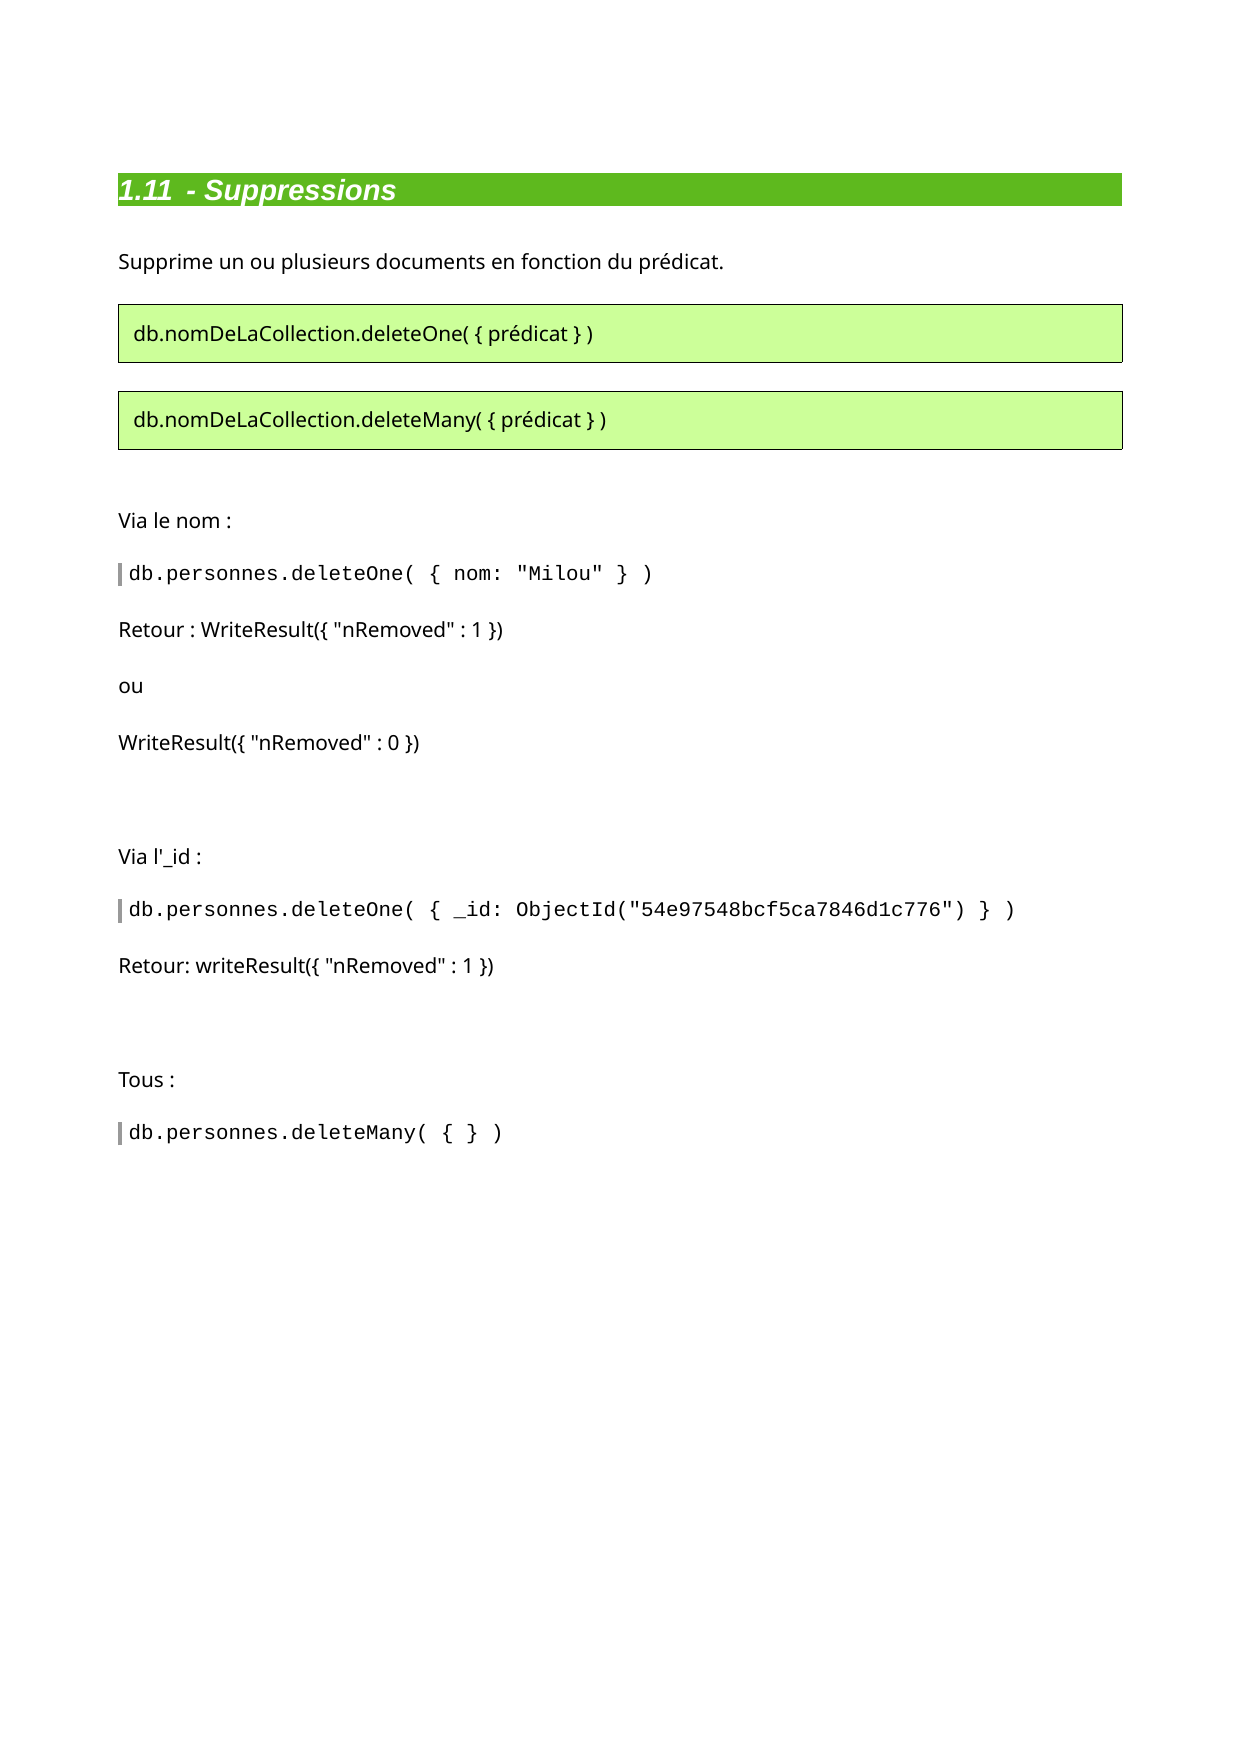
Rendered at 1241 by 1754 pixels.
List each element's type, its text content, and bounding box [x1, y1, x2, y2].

text db.personnes.deleteOne( { _id: ObjectId("54e97548bcf5ca7846d1c776") } ) [122, 899, 1122, 923]
text Retour : WriteResult({ "nRemoved" : 1 }) [118, 615, 1122, 643]
text Retour: writeResult({ "nRemoved" : 1 }) [118, 951, 1122, 979]
text Via le nom : [118, 506, 1122, 534]
text Via l'_id : [118, 842, 1122, 871]
subtitle - Suppressions [118, 173, 1122, 206]
text WriteResult({ "nRemoved" : 0 }) [118, 728, 1122, 757]
text db.personnes.deleteMany( { } ) [122, 1122, 1122, 1145]
text db.personnes.deleteOne( { nom: "Milou" } ) [122, 563, 1122, 586]
text db.nomDeLaCollection.deleteOne( { prédicat } ) [119, 305, 1122, 362]
text Supprime un ou plusieurs documents en fonction du prédicat. [118, 247, 1122, 276]
text db.nomDeLaCollection.deleteMany( { prédicat } ) [119, 392, 1122, 449]
text Tous : [118, 1065, 1122, 1093]
text ou [118, 672, 1122, 700]
